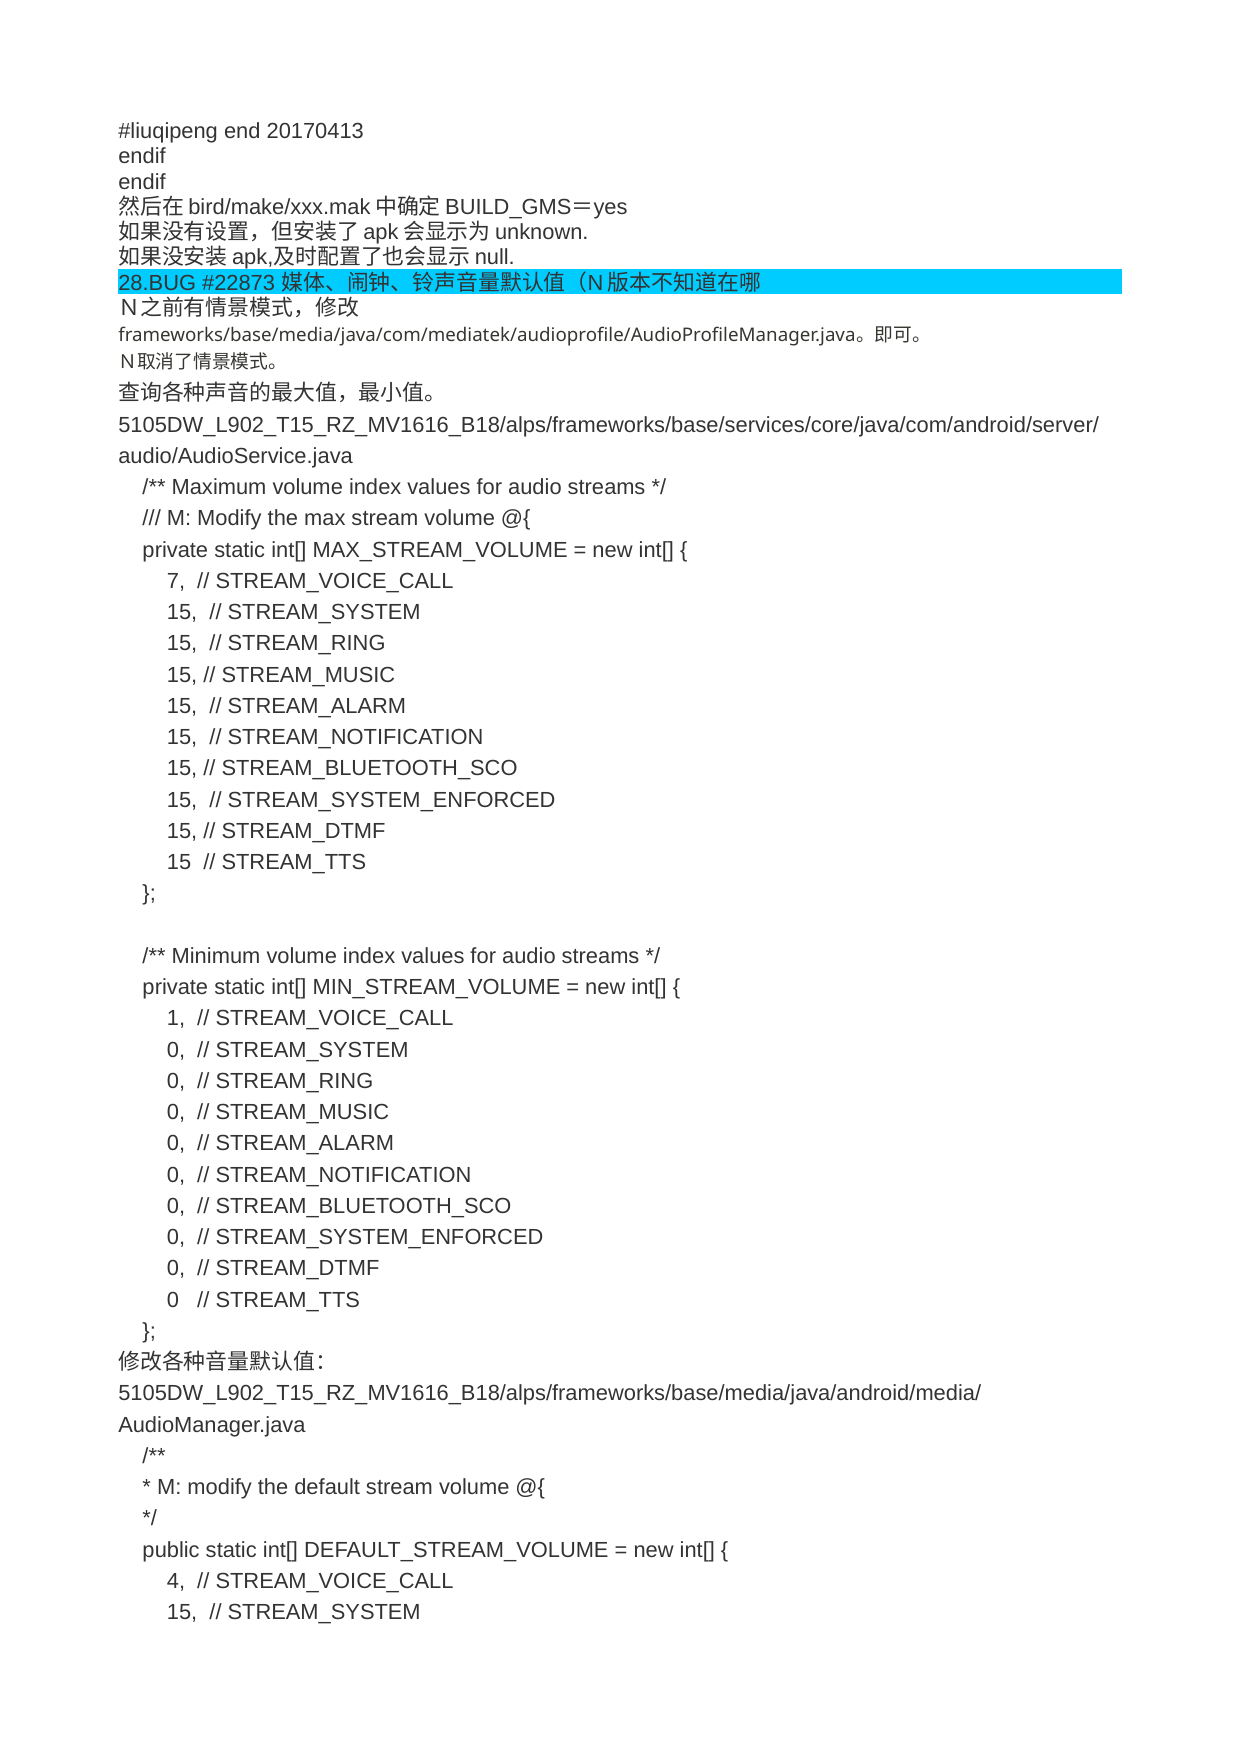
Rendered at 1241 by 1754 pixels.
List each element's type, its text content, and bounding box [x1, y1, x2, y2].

text private static int[] MAX_STREAM_VOLUME = new int[] { [118, 530, 1122, 562]
text 28.BUG #22873 媒体、闹钟、铃声音量默认值（N版本不知道在哪 [118, 269, 1122, 294]
text #liuqipeng end 20170413 [118, 118, 1122, 143]
text 5105DW_L902_T15_RZ_MV1616_B18/alps/frameworks/base/services/core/java/com/android/server/audio/AudioService.java [118, 405, 1122, 468]
text 0, // STREAM_RING [118, 1062, 1122, 1093]
text public static int[] DEFAULT_STREAM_VOLUME = new int[] { [118, 1530, 1122, 1562]
text 15, // STREAM_SYSTEM [118, 593, 1122, 624]
text 0, // STREAM_SYSTEM [118, 1030, 1122, 1062]
text 如果没有设置，但安装了apk会显示为unknown. [118, 219, 1122, 244]
text 15, // STREAM_MUSIC [118, 655, 1122, 687]
text /** Maximum volume index values for audio streams */ [118, 468, 1122, 499]
text }; [118, 1312, 1122, 1343]
text /** [118, 1437, 1122, 1468]
text 4, // STREAM_VOICE_CALL [118, 1562, 1122, 1593]
text 7, // STREAM_VOICE_CALL [118, 562, 1122, 593]
text 如果没安装apk,及时配置了也会显示null. [118, 244, 1122, 269]
text 查询各种声音的最大值，最小值。 [118, 374, 1122, 405]
text 15, // STREAM_DTMF [118, 812, 1122, 843]
text 0, // STREAM_MUSIC [118, 1093, 1122, 1124]
text 15, // STREAM_BLUETOOTH_SCO [118, 749, 1122, 780]
text 然后在bird/make/xxx.mak中确定BUILD_GMS＝yes [118, 194, 1122, 219]
text 15 // STREAM_TTS [118, 843, 1122, 874]
text 15, // STREAM_SYSTEM [118, 1593, 1122, 1624]
text 0, // STREAM_BLUETOOTH_SCO [118, 1187, 1122, 1218]
text endif [118, 143, 1122, 168]
text 15, // STREAM_ALARM [118, 687, 1122, 718]
text 0, // STREAM_DTMF [118, 1249, 1122, 1280]
text 0, // STREAM_NOTIFICATION [118, 1155, 1122, 1187]
text */ [118, 1499, 1122, 1530]
text 15, // STREAM_RING [118, 624, 1122, 655]
text 15, // STREAM_NOTIFICATION [118, 718, 1122, 749]
text 5105DW_L902_T15_RZ_MV1616_B18/alps/frameworks/base/media/java/android/media/AudioManager.java [118, 1374, 1122, 1437]
text }; [118, 874, 1122, 905]
text frameworks/base/media/java/com/mediatek/audioprofile/AudioProfileManager.java。即可。 [118, 320, 1122, 347]
text Ｎ取消了情景模式。 [118, 347, 1122, 374]
text endif [118, 168, 1122, 194]
text /// M: Modify the max stream volume @{ [118, 499, 1122, 530]
text 0, // STREAM_SYSTEM_ENFORCED [118, 1218, 1122, 1249]
text 0, // STREAM_ALARM [118, 1124, 1122, 1155]
text * M: modify the default stream volume @{ [118, 1468, 1122, 1499]
text Ｎ之前有情景模式，修改 [118, 294, 1122, 320]
text private static int[] MIN_STREAM_VOLUME = new int[] { [118, 968, 1122, 999]
text 0 // STREAM_TTS [118, 1280, 1122, 1312]
text /** Minimum volume index values for audio streams */ [118, 937, 1122, 968]
text 15, // STREAM_SYSTEM_ENFORCED [118, 780, 1122, 812]
text 1, // STREAM_VOICE_CALL [118, 999, 1122, 1030]
text 修改各种音量默认值： [118, 1343, 1122, 1374]
